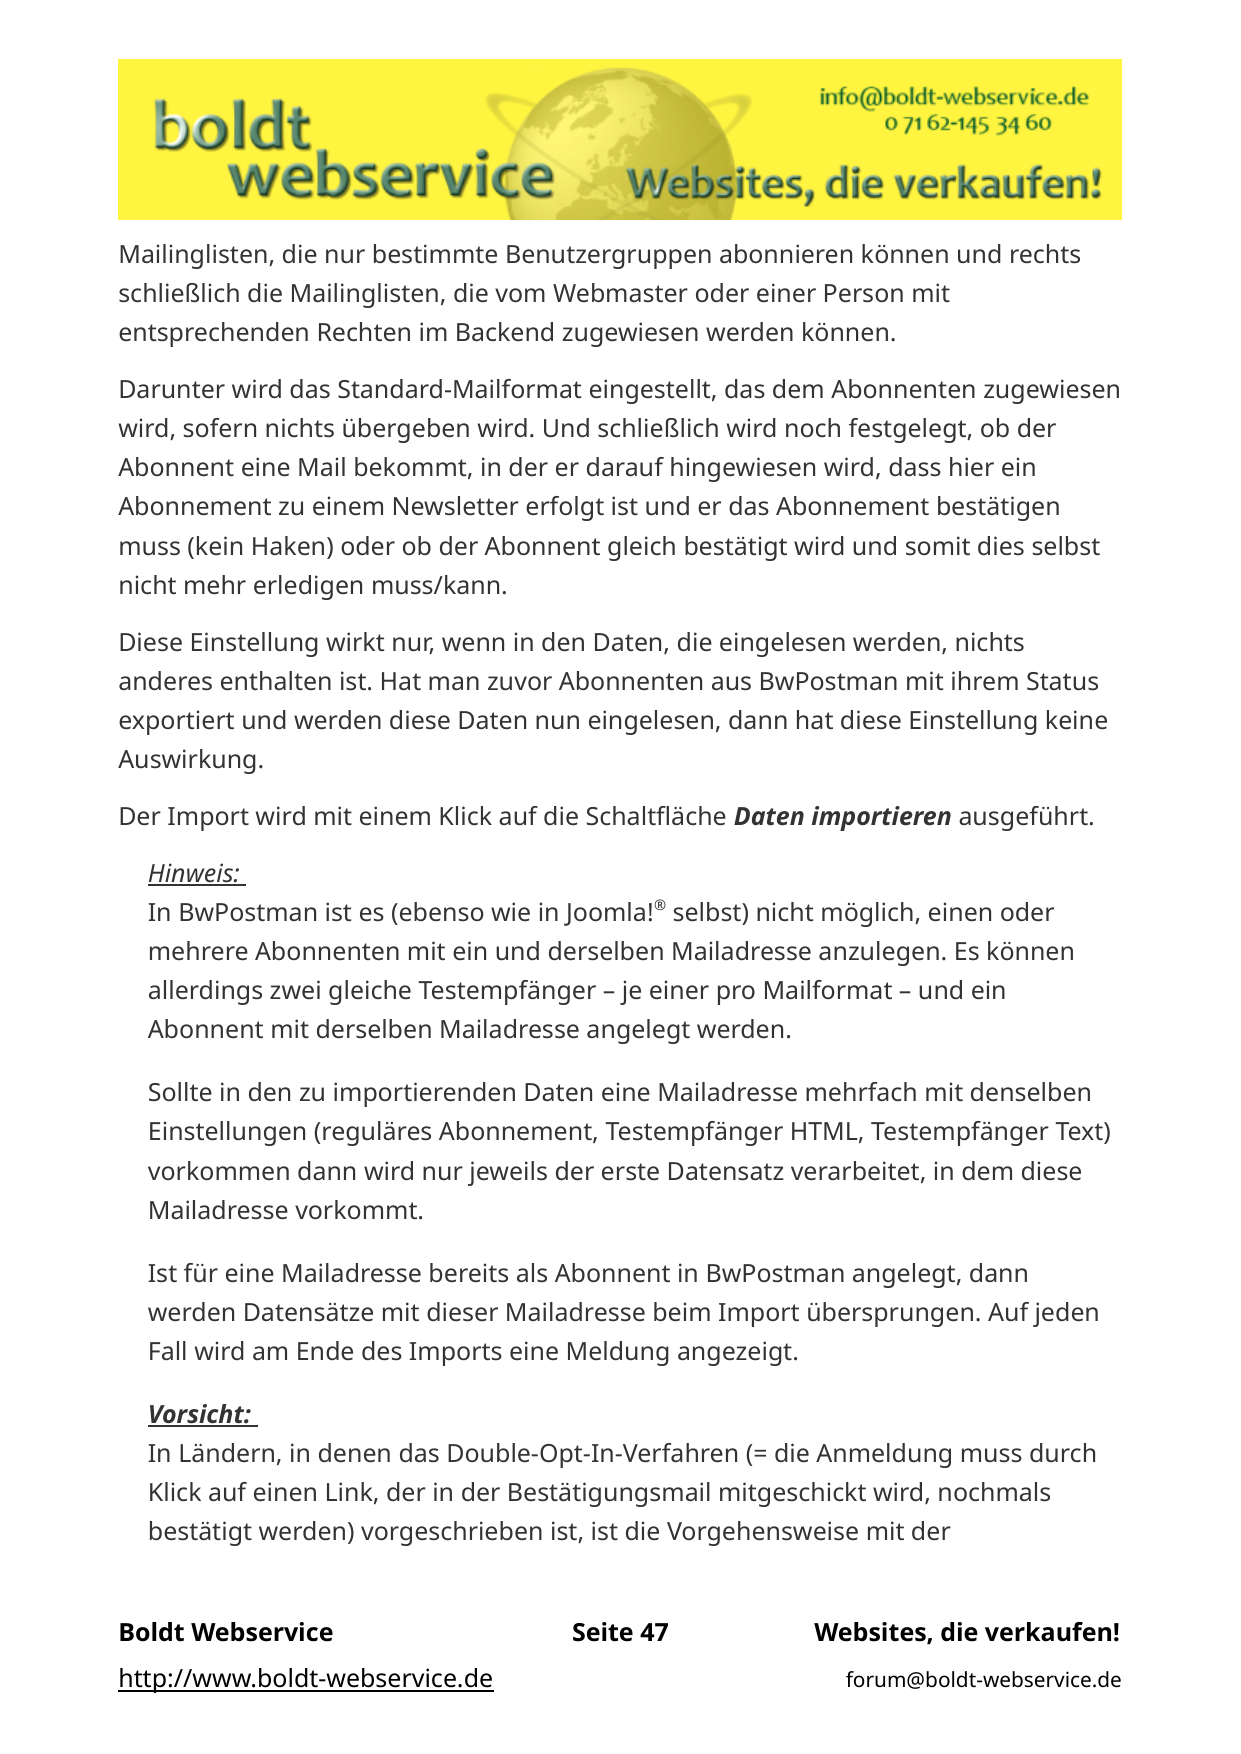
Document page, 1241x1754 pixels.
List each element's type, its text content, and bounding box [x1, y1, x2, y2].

picture [118, 59, 1123, 220]
text Ist für eine Mailadresse bereits als Abonnent in BwPostman angelegt, dann werden Datensätze mit dieser Mailadresse beim Import übersprungen. Auf jeden Fall wird am Ende des Imports eine Meldung angezeigt. [148, 1255, 1122, 1368]
text Diese Einstellung wirkt nur, wenn in den Daten, die eingelesen werden, nichts anderes enthalten ist. Hat man zuvor Abonnenten aus BwPostman mit ihrem Status exportiert und werden diese Daten nun eingelesen, dann hat diese Einstellung keine Auswirkung. [118, 624, 1122, 776]
text Sollte in den zu importierenden Daten eine Mailadresse mehrfach mit denselben Einstellungen (reguläres Abonnement, Testempfänger HTML, Testempfänger Text) vorkommen dann wird nur jeweils der erste Datensatz verarbeitet, in dem diese Mailadresse vorkommt. [148, 1075, 1122, 1226]
text Vorsicht: In Ländern, in denen das Double-Opt-In-Verfahren (= die Anmeldung muss durch Klick auf einen Link, der in der Bestätigungsmail mitgeschickt wird, nochmals bestätigt werden) vorgeschrieben ist, ist die Vorgehensweise mit der [148, 1396, 1122, 1548]
text Hinweis: In BwPostman ist es (ebenso wie in Joomla!® selbst) nicht möglich, einen oder mehrere Abonnenten mit ein und derselben Mailadresse anzulegen. Es können allerdings zwei gleiche Testempfänger – je einer pro Mailformat – und ein Abonnent mit derselben Mailadresse angelegt werden. [148, 855, 1122, 1046]
text Mailinglisten, die nur bestimmte Benutzergruppen abonnieren können und rechts schließlich die Mailinglisten, die vom Webmaster oder einer Person mit entsprechenden Rechten im Backend zugewiesen werden können. [118, 236, 1122, 349]
text Der Import wird mit einem Klick auf die Schaltfläche Daten importieren ausgeführt. [118, 798, 1122, 833]
text Darunter wird das Standard-Mailformat eingestellt, das dem Abonnenten zugewiesen wird, sofern nichts übergeben wird. Und schließlich wird noch festgelegt, ob der Abonnent eine Mail bekommt, in der er darauf hingewiesen wird, dass hier ein Abonnement zu einem Newsletter erfolgt ist und er das Abonnement bestätigen muss (kein Haken) oder ob der Abonnent gleich bestätigt wird und somit dies selbst nicht mehr erledigen muss/kann. [118, 371, 1122, 601]
